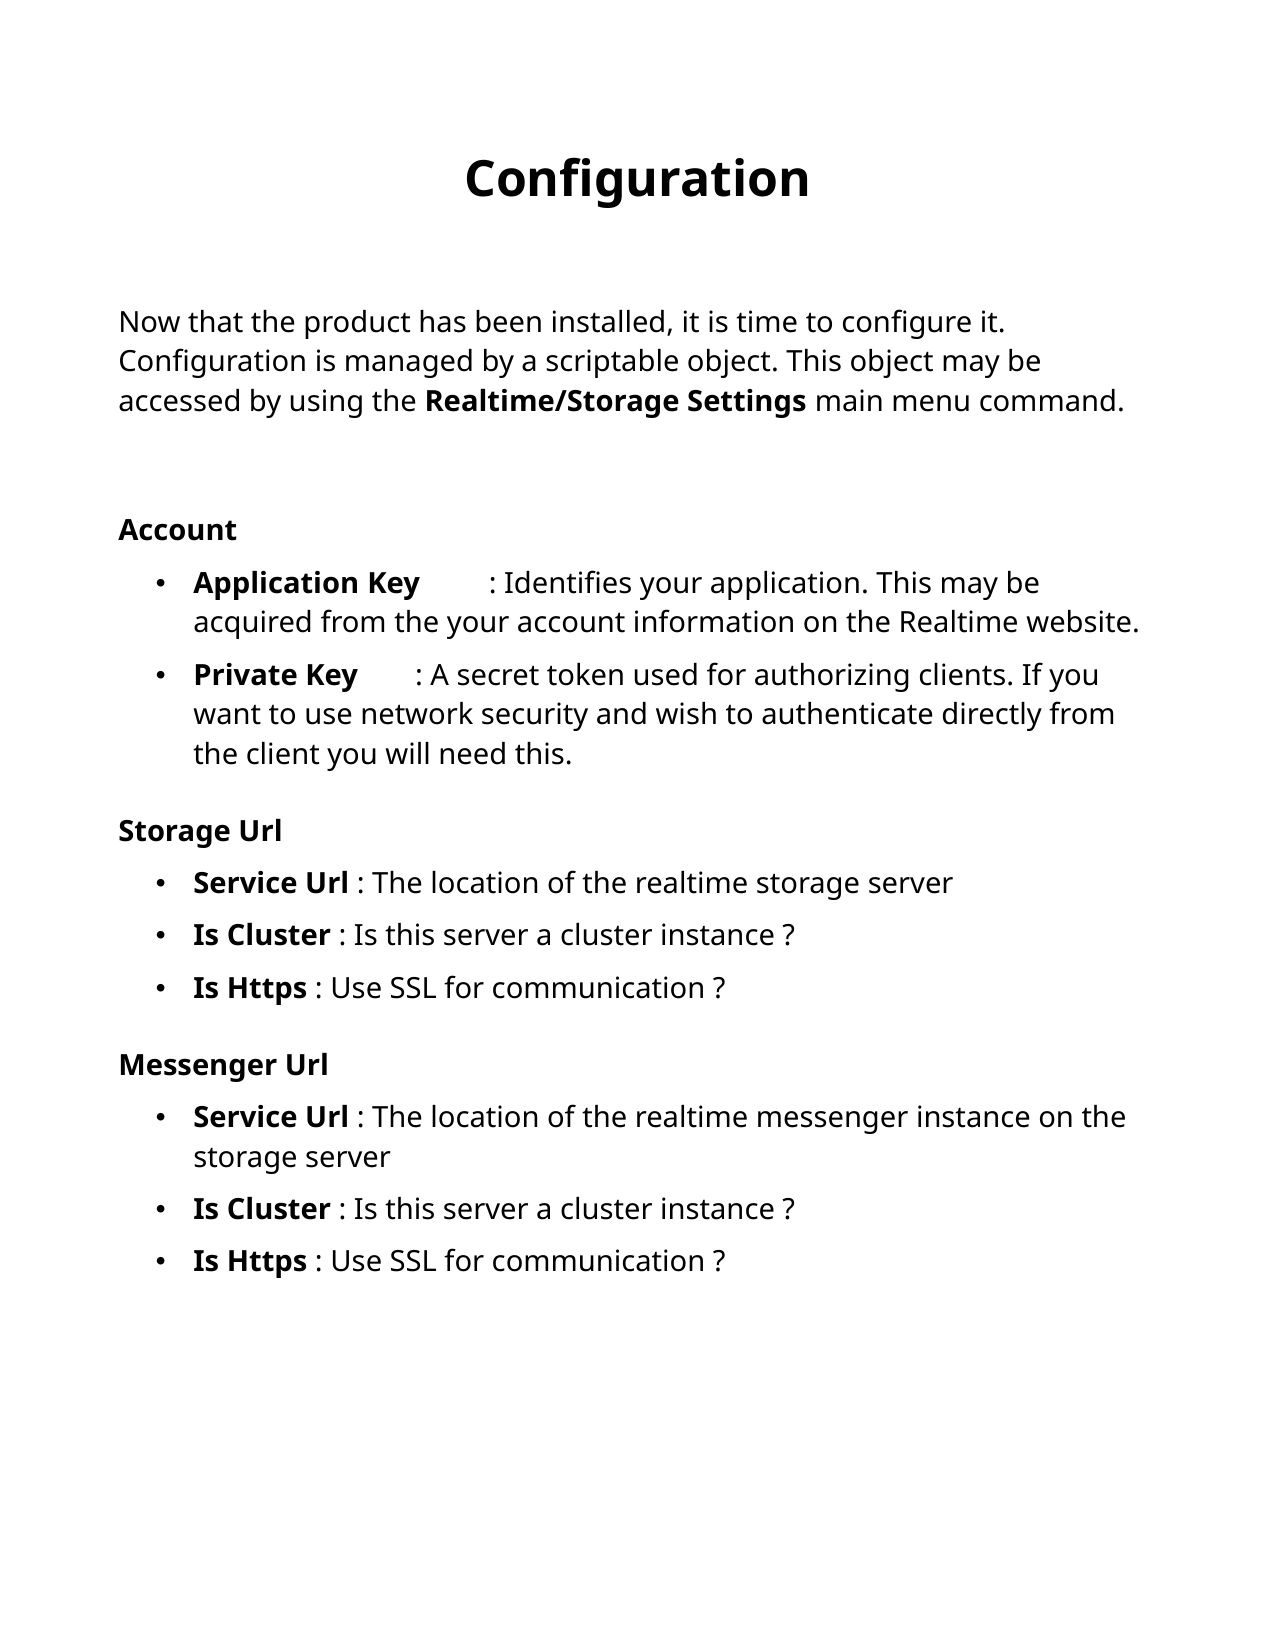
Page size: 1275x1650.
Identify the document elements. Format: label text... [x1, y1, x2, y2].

text Now that the product has been installed, it is time to configure it. Configuration is managed by a scriptable object. This object may be accessed by using the Realtime/Storage Settings main menu command. [118, 301, 1157, 420]
list Is Https : Use SSL for communication ? [156, 1240, 1157, 1280]
list Service Url : The location of the realtime messenger instance on the storage server [156, 1096, 1157, 1176]
list Service Url : The location of the realtime storage server [156, 862, 1157, 902]
list Is Cluster : Is this server a cluster instance ? [156, 915, 1157, 954]
list Private Key : A secret token used for authorizing clients. If you want to use network security and wish to authenticate directly from the client you will need this. [156, 654, 1157, 773]
subtitle Storage Url [118, 810, 1157, 850]
subtitle Messenger Url [81, 1044, 1157, 1084]
list Is Cluster : Is this server a cluster instance ? [156, 1188, 1157, 1228]
list Application Key : Identifies your application. This may be acquired from the your account information on the Realtime website. [156, 562, 1157, 641]
subtitle Configuration [118, 143, 1157, 211]
subtitle Account [118, 510, 1157, 549]
list Is Https : Use SSL for communication ? [156, 967, 1157, 1007]
